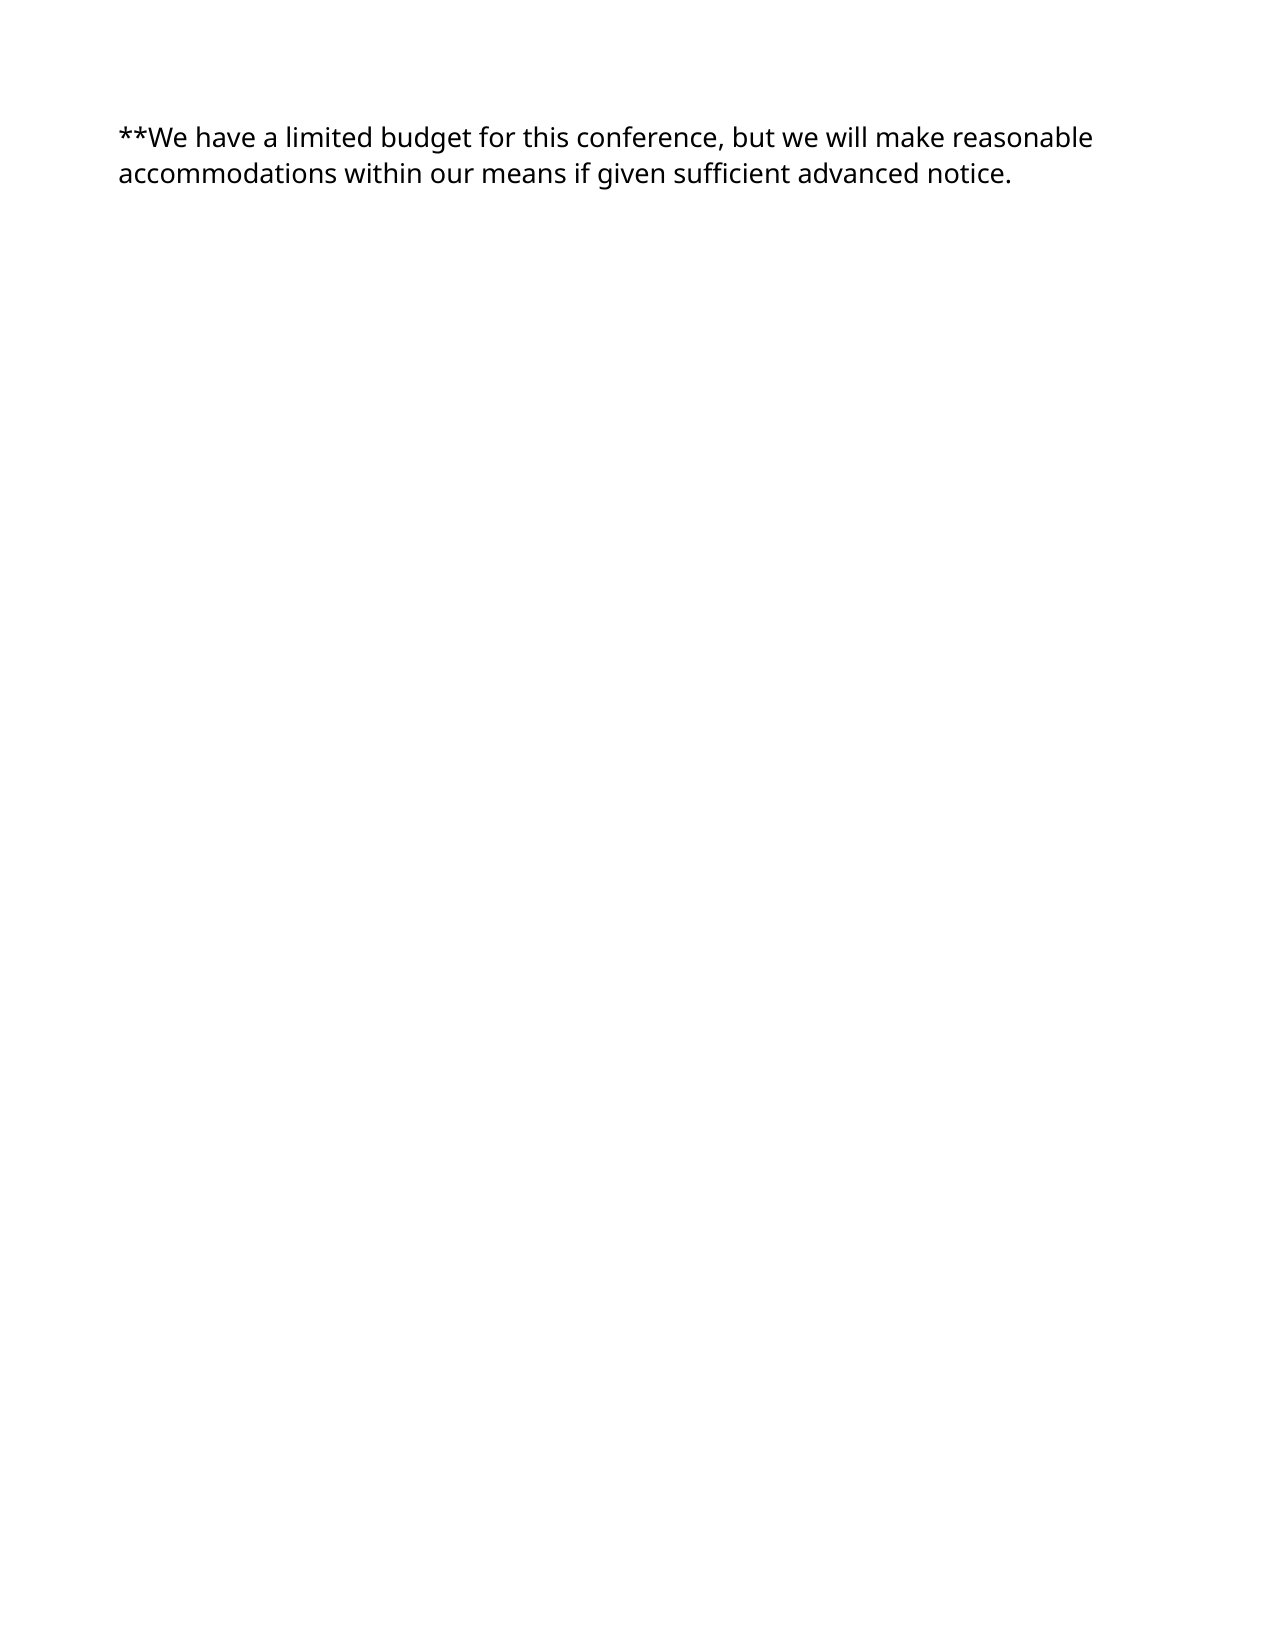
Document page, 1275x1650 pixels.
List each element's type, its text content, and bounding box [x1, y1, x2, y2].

text **We have a limited budget for this conference, but we will make reasonable accommodations within our means if given sufficient advanced notice. [118, 118, 1157, 192]
